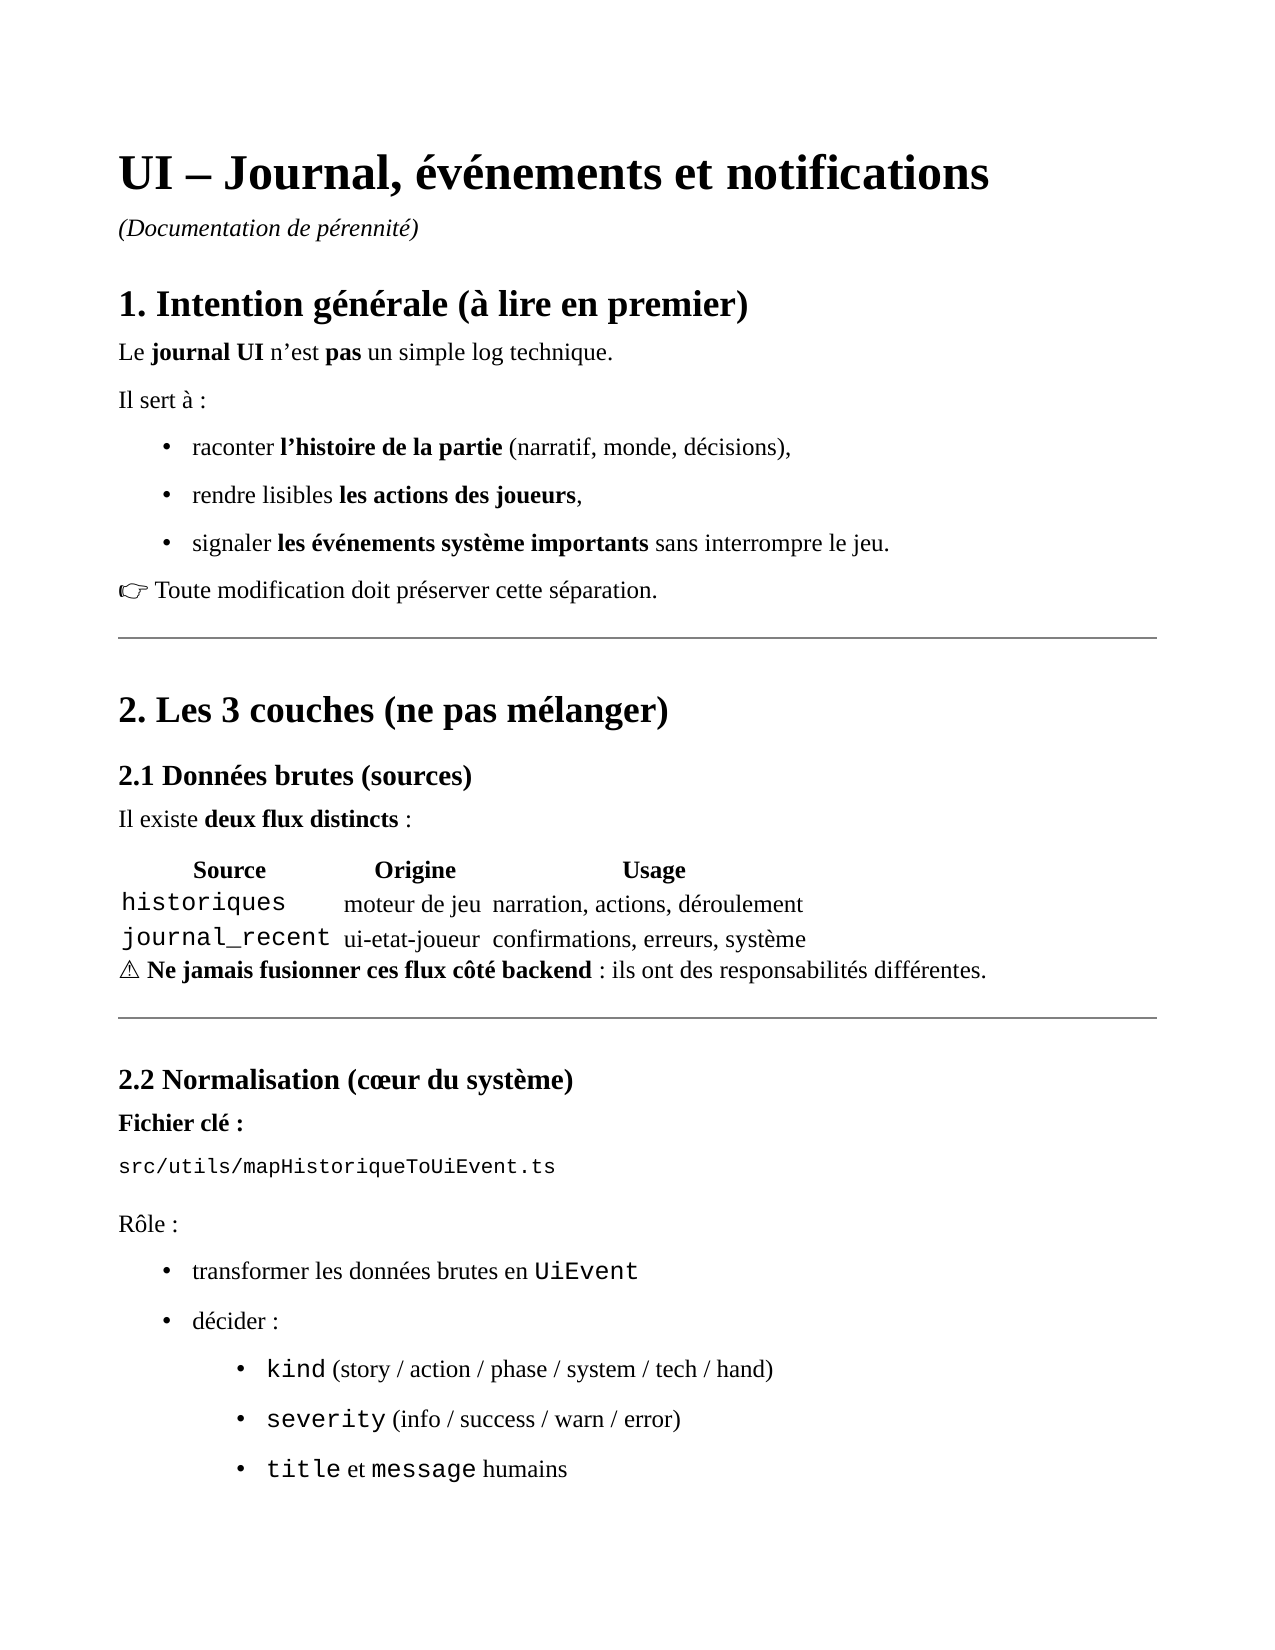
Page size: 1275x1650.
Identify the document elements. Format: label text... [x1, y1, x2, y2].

list severity (info / success / warn / error) [236, 1404, 1157, 1435]
text 👉 Toute modification doit préserver cette séparation. [118, 575, 1157, 604]
table_cell confirmations, erreurs, système [489, 921, 819, 956]
text ⚠️ Ne jamais fusionner ces flux côté backend : ils ont des responsabilités différentes. [118, 956, 1157, 984]
subtitle 2. Les 3 couches (ne pas mélanger) [118, 688, 1157, 731]
list raconter l’histoire de la partie (narratif, monde, décisions), [162, 432, 1157, 461]
table_cell historiques [118, 886, 341, 921]
list signaler les événements système importants sans interrompre le jeu. [162, 528, 1157, 556]
table_cell ui-etat-joueur [341, 921, 489, 956]
subtitle 1. Intention générale (à lire en premier) [118, 282, 1157, 325]
table_cell narration, actions, déroulement [489, 886, 819, 921]
subtitle 2.1 Données brutes (sources) [118, 758, 1157, 792]
list décider : [162, 1306, 1157, 1335]
list rendre lisibles les actions des joueurs, [162, 480, 1157, 509]
text Rôle : [118, 1209, 1157, 1237]
table_header Origine [341, 852, 489, 886]
table_header Source [118, 852, 341, 886]
text (Documentation de pérennité) [118, 213, 1157, 242]
text Le journal UI n’est pas un simple log technique. [118, 337, 1157, 366]
text src/utils/mapHistoriqueToUiEvent.ts [118, 1156, 1157, 1179]
subtitle 2.2 Normalisation (cœur du système) [118, 1062, 1157, 1096]
list title et message humains [236, 1454, 1157, 1485]
subtitle UI – Journal, événements et notifications [118, 143, 1157, 201]
text Il sert à : [118, 385, 1157, 413]
table_header Usage [489, 852, 819, 886]
text Fichier clé : [118, 1108, 1157, 1137]
table_cell journal_recent [118, 921, 341, 956]
text Il existe deux flux distincts : [118, 804, 1157, 833]
list transformer les données brutes en UiEvent [162, 1256, 1157, 1287]
list kind (story / action / phase / system / tech / hand) [236, 1354, 1157, 1385]
table_cell moteur de jeu [341, 886, 489, 921]
